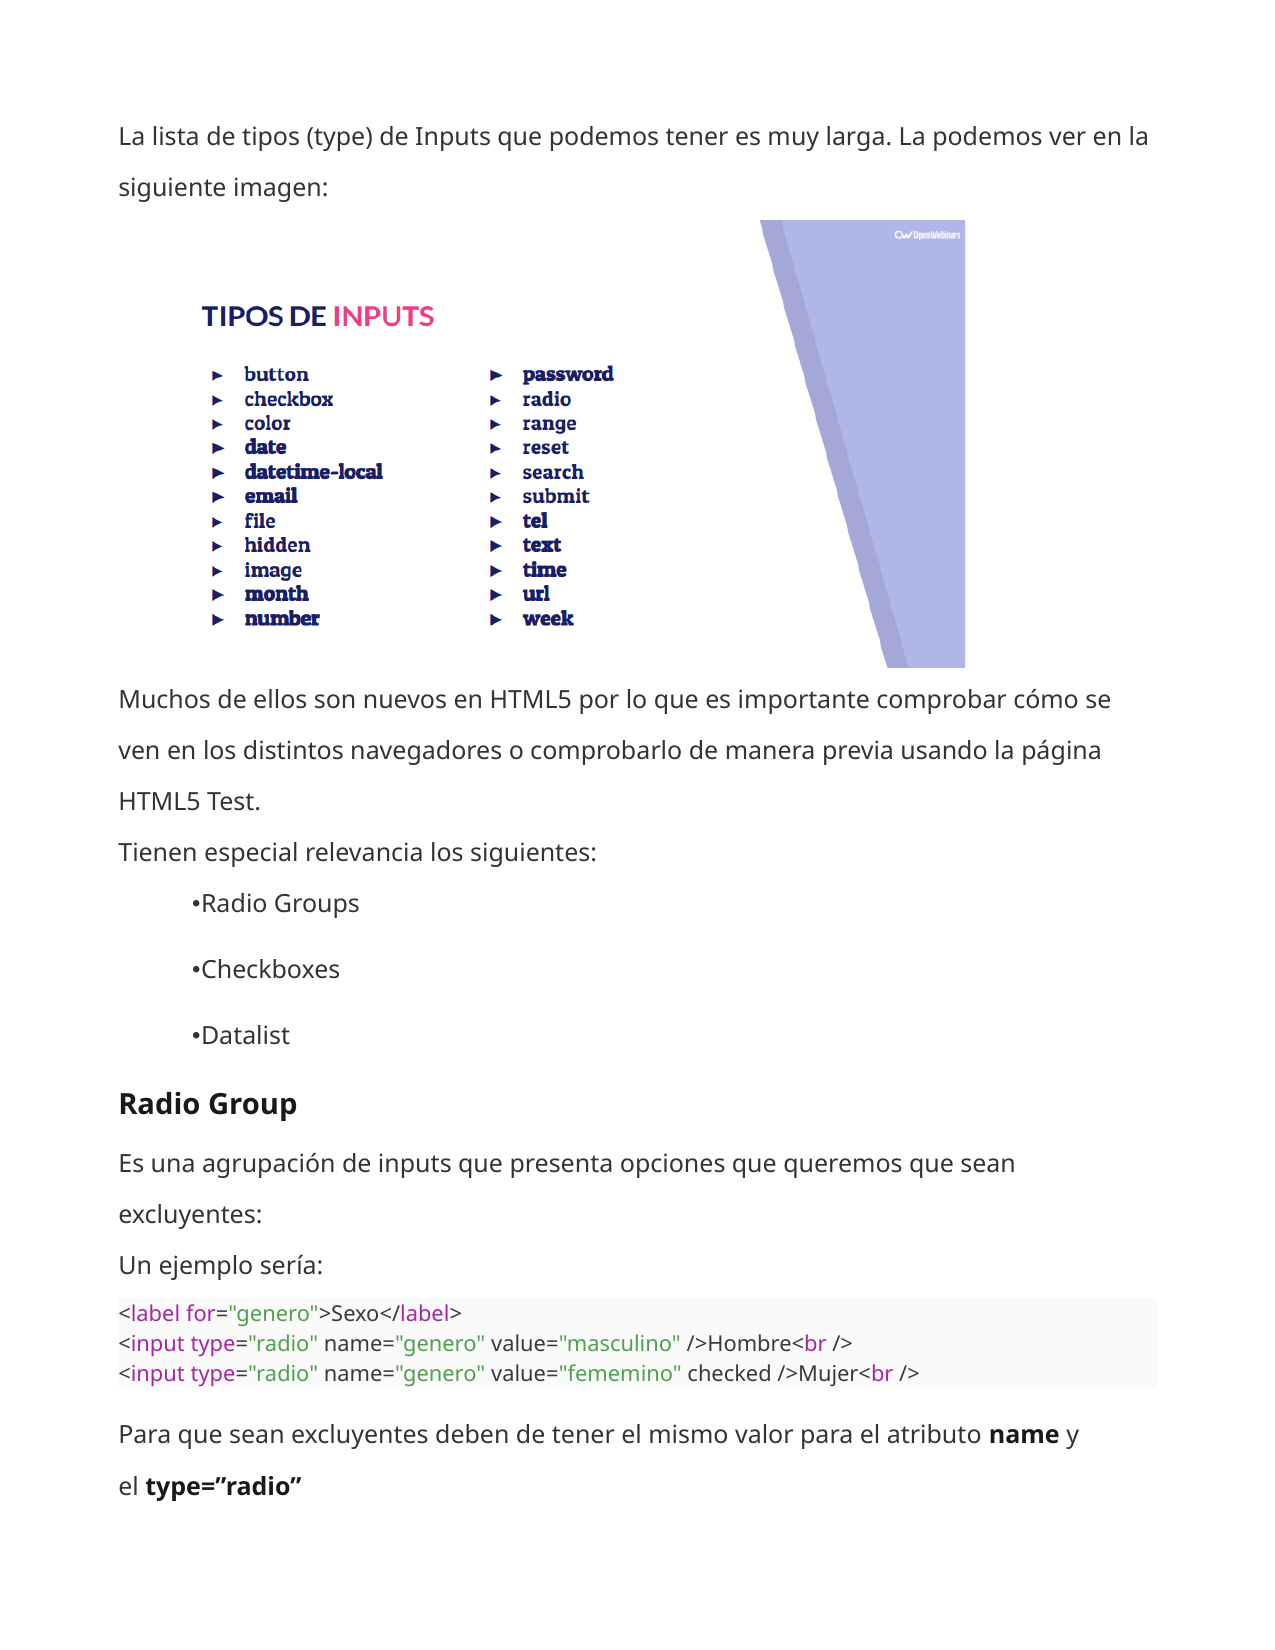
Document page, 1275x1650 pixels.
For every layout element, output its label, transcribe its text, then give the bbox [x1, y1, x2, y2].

text Muchos de ellos son nuevos en HTML5 por lo que es importante comprobar cómo se ven en los distintos navegadores o comprobarlo de manera previa usando la página HTML5 Test. [118, 682, 1157, 818]
subtitle Radio Group [118, 1083, 1157, 1123]
list Radio Groups [118, 886, 1157, 920]
text <input type="radio" name="genero" value="masculino" />Hombre<br /> [118, 1328, 1157, 1358]
text Un ejemplo sería: [118, 1247, 1157, 1281]
text <input type="radio" name="genero" value="fememino" checked />Mujer<br /> [118, 1358, 1157, 1388]
list Checkboxes [118, 952, 1157, 986]
picture [118, 220, 965, 668]
text <label for="genero">Sexo</label> [118, 1298, 1157, 1328]
text Tienen especial relevancia los siguientes: [118, 835, 1157, 869]
list Datalist [118, 1017, 1157, 1051]
text Es una agrupación de inputs que presenta opciones que queremos que sean excluyentes: [118, 1145, 1157, 1230]
text Para que sean excluyentes deben de tener el mismo valor para el atributo name y el type=”radio” [118, 1417, 1157, 1502]
text La lista de tipos (type) de Inputs que podemos tener es muy larga. La podemos ver en la siguiente imagen: [118, 118, 1157, 203]
